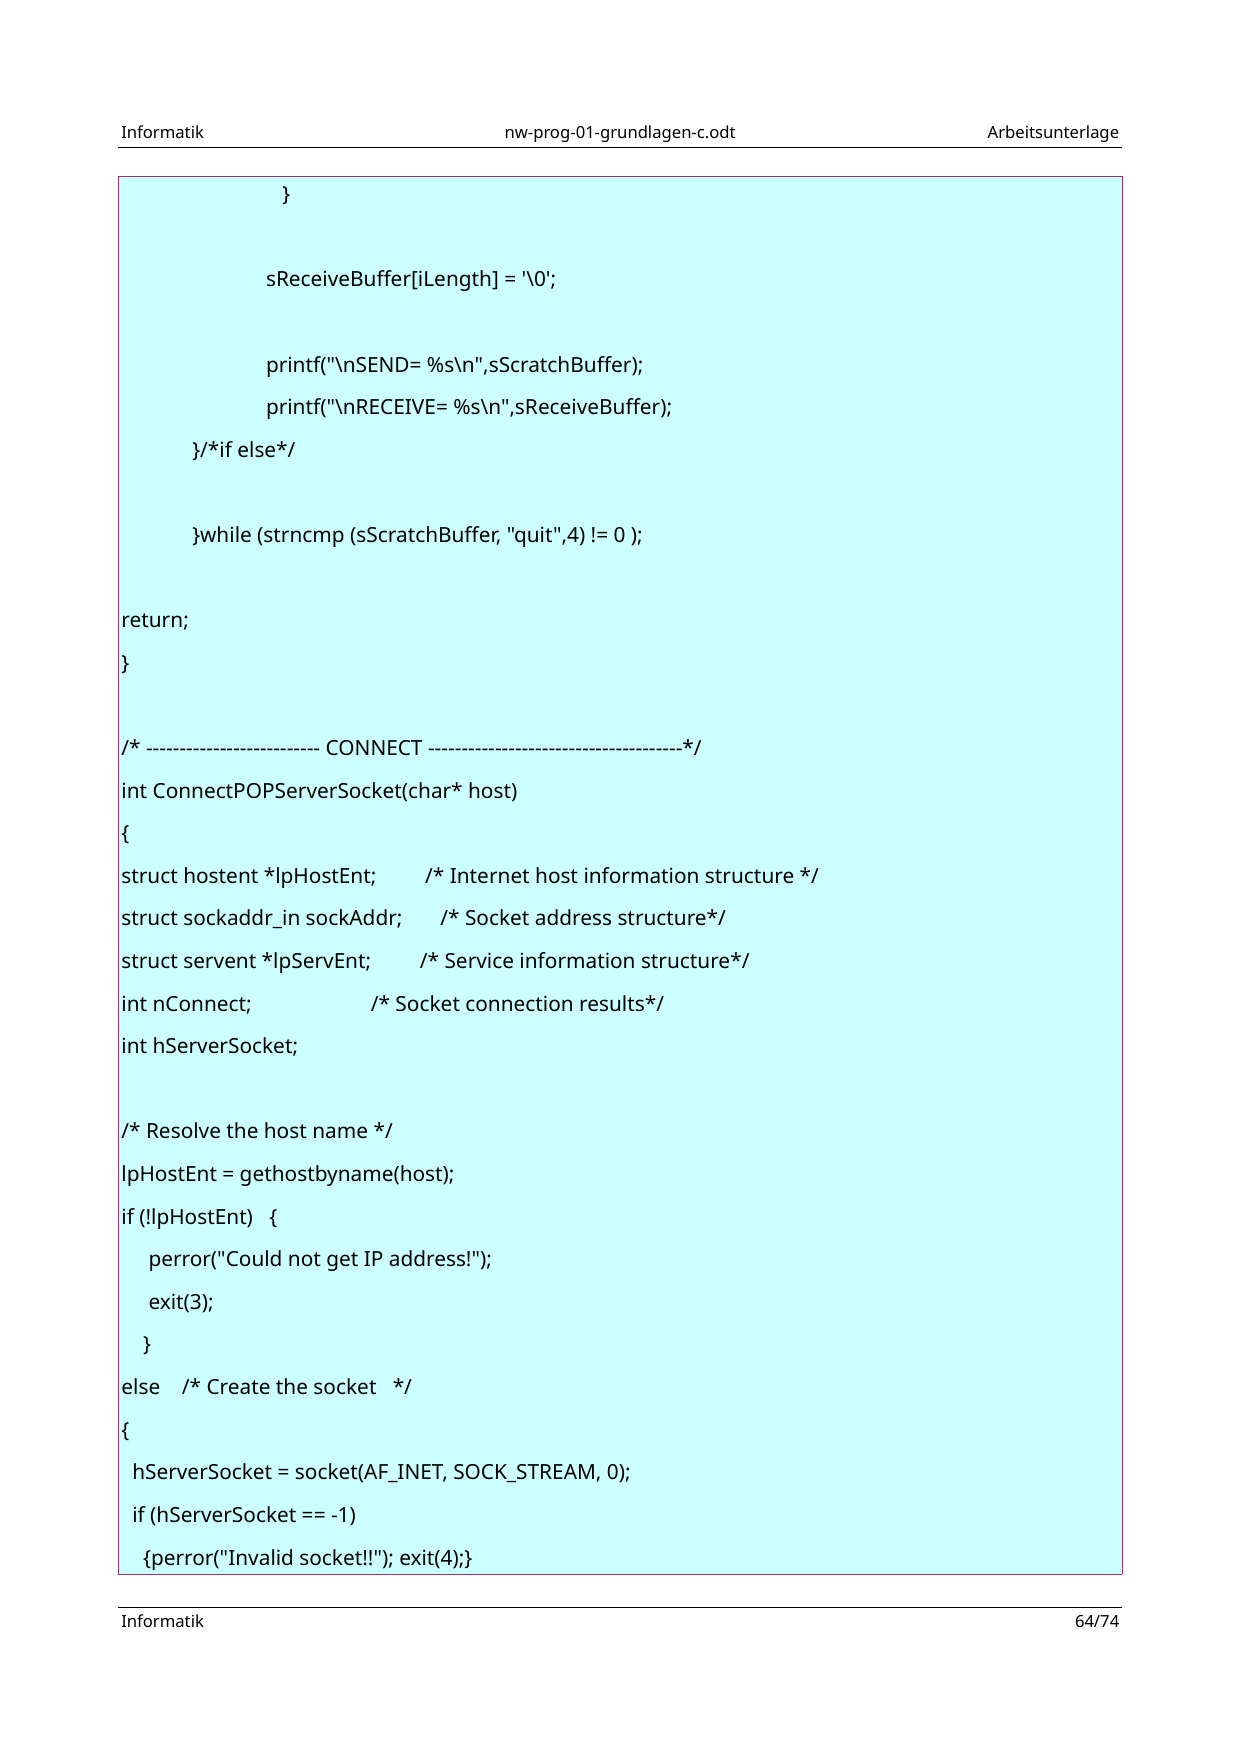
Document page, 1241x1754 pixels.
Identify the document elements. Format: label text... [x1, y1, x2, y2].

text perror("Could not get IP address!"); [119, 1241, 1122, 1273]
text if (!lpHostEnt) { [119, 1199, 1122, 1230]
text int nConnect; /* Socket connection results*/ [119, 986, 1122, 1017]
text struct servent *lpServEnt; /* Service information structure*/ [119, 943, 1122, 974]
text int ConnectPOPServerSocket(char* host) [119, 773, 1122, 804]
text if (hServerSocket == -1) [119, 1497, 1122, 1528]
text } [119, 1327, 1122, 1358]
text { [119, 1412, 1122, 1443]
text /* Resolve the host name */ [119, 1113, 1122, 1145]
text hServerSocket = socket(AF_INET, SOCK_STREAM, 0); [119, 1454, 1122, 1486]
text }while (strncmp (sScratchBuffer, "quit",4) != 0 ); [119, 517, 1122, 548]
text int hServerSocket; [119, 1028, 1122, 1060]
text } [119, 177, 1122, 208]
text struct hostent *lpHostEnt; /* Internet host information structure */ [119, 858, 1122, 889]
text printf("\nSEND= %s\n",sScratchBuffer); [119, 347, 1122, 378]
text printf("\nRECEIVE= %s\n",sReceiveBuffer); [119, 389, 1122, 421]
text lpHostEnt = gethostbyname(host); [119, 1156, 1122, 1188]
text {perror("Invalid socket!!"); exit(4);} [119, 1539, 1122, 1574]
text /* -------------------------- CONNECT --------------------------------------*/ [119, 730, 1122, 762]
text { [119, 815, 1122, 847]
text sReceiveBuffer[iLength] = '\0'; [119, 261, 1122, 293]
text struct sockaddr_in sockAddr; /* Socket address structure*/ [119, 901, 1122, 932]
text return; [119, 602, 1122, 634]
text } [119, 645, 1122, 676]
text else /* Create the socket */ [119, 1369, 1122, 1401]
text }/*if else*/ [119, 432, 1122, 463]
text exit(3); [119, 1284, 1122, 1315]
